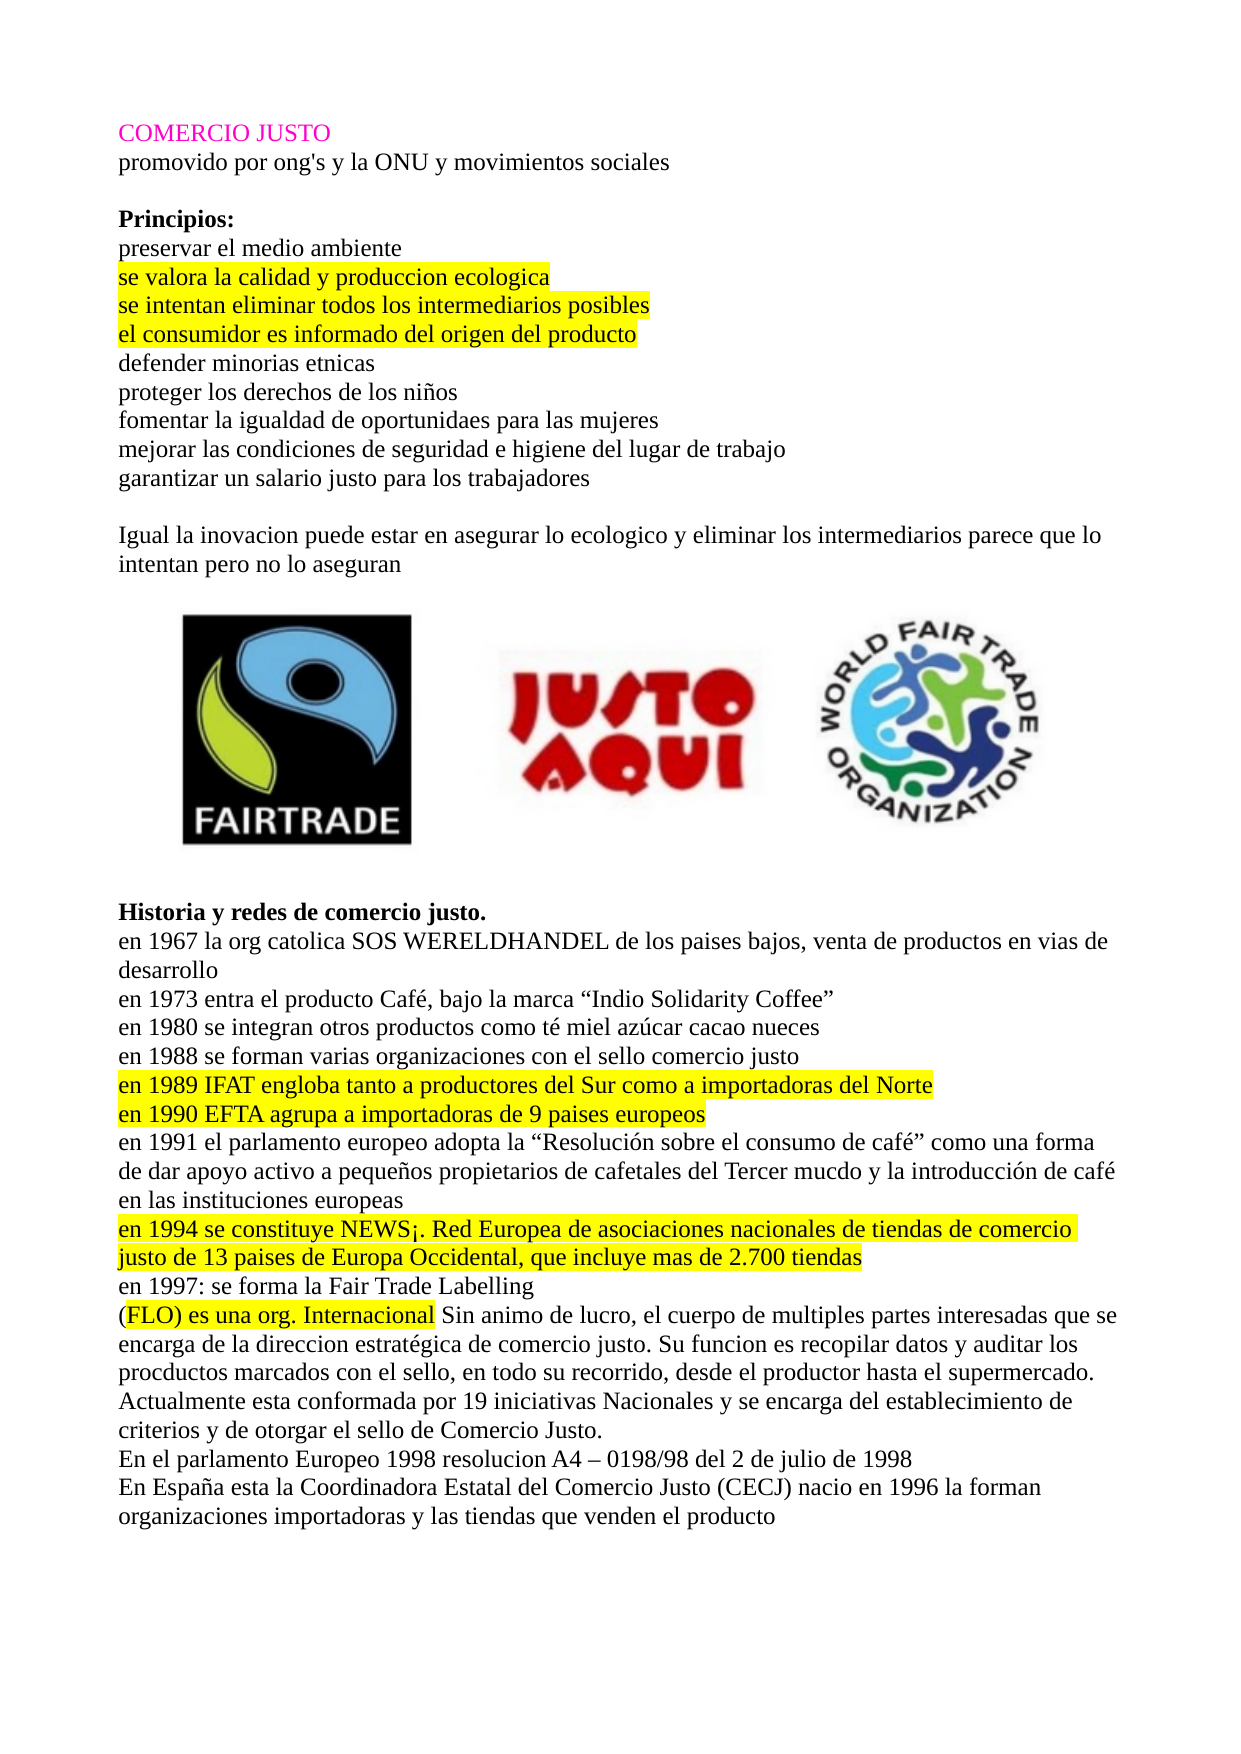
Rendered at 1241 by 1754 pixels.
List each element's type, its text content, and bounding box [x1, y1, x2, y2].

text mejorar las condiciones de seguridad e higiene del lugar de trabajo [118, 434, 1122, 463]
text Principios: [118, 204, 1122, 233]
text preservar el medio ambiente [118, 233, 1122, 262]
text En el parlamento Europeo 1998 resolucion A4 – 0198/98 del 2 de julio de 1998 [118, 1444, 1122, 1472]
text en 1989 IFAT engloba tanto a productores del Sur como a importadoras del Norte [118, 1070, 1122, 1099]
text En España esta la Coordinadora Estatal del Comercio Justo (CECJ) nacio en 1996 la forman organizaciones importadoras y las tiendas que venden el producto [118, 1472, 1122, 1530]
text el consumidor es informado del origen del producto [118, 319, 1122, 348]
text se valora la calidad y produccion ecologica [118, 262, 1122, 291]
text se intentan eliminar todos los intermediarios posibles [118, 291, 1122, 319]
text en 1973 entra el producto Café, bajo la marca “Indio Solidarity Coffee” [118, 984, 1122, 1012]
text Historia y redes de comercio justo. [118, 897, 1122, 926]
text en 1997: se forma la Fair Trade Labelling [118, 1271, 1122, 1300]
text en 1980 se integran otros productos como té miel azúcar cacao nueces [118, 1012, 1122, 1041]
text en 1990 EFTA agrupa a importadoras de 9 paises europeos [118, 1099, 1122, 1127]
text Actualmente esta conformada por 19 iniciativas Nacionales y se encarga del establecimiento de criterios y de otorgar el sello de Comercio Justo. [118, 1386, 1122, 1444]
text fomentar la igualdad de oportunidaes para las mujeres [118, 406, 1122, 434]
text Igual la inovacion puede estar en asegurar lo ecologico y eliminar los intermediarios parece que lo intentan pero no lo aseguran [118, 521, 1122, 578]
text proteger los derechos de los niños [118, 377, 1122, 406]
text garantizar un salario justo para los trabajadores [118, 463, 1122, 492]
text promovido por ong's y la ONU y movimientos sociales [118, 147, 1122, 176]
text en 1994 se constituye NEWS¡. Red Europea de asociaciones nacionales de tiendas de comercio justo de 13 paises de Europa Occidental, que incluye mas de 2.700 tiendas [118, 1214, 1122, 1271]
text (FLO) es una org. Internacional Sin animo de lucro, el cuerpo de multiples partes interesadas que se encarga de la direccion estratégica de comercio justo. Su funcion es recopilar datos y auditar los procductos marcados con el sello, en todo su recorrido, desde el productor hasta el supermercado. [118, 1300, 1122, 1386]
text COMERCIO JUSTO [118, 118, 1122, 147]
picture [177, 607, 1064, 869]
text en 1988 se forman varias organizaciones con el sello comercio justo [118, 1041, 1122, 1070]
text defender minorias etnicas [118, 348, 1122, 377]
text en 1991 el parlamento europeo adopta la “Resolución sobre el consumo de café” como una forma de dar apoyo activo a pequeños propietarios de cafetales del Tercer mucdo y la introducción de café en las instituciones europeas [118, 1127, 1122, 1214]
text en 1967 la org catolica SOS WERELDHANDEL de los paises bajos, venta de productos en vias de desarrollo [118, 926, 1122, 984]
